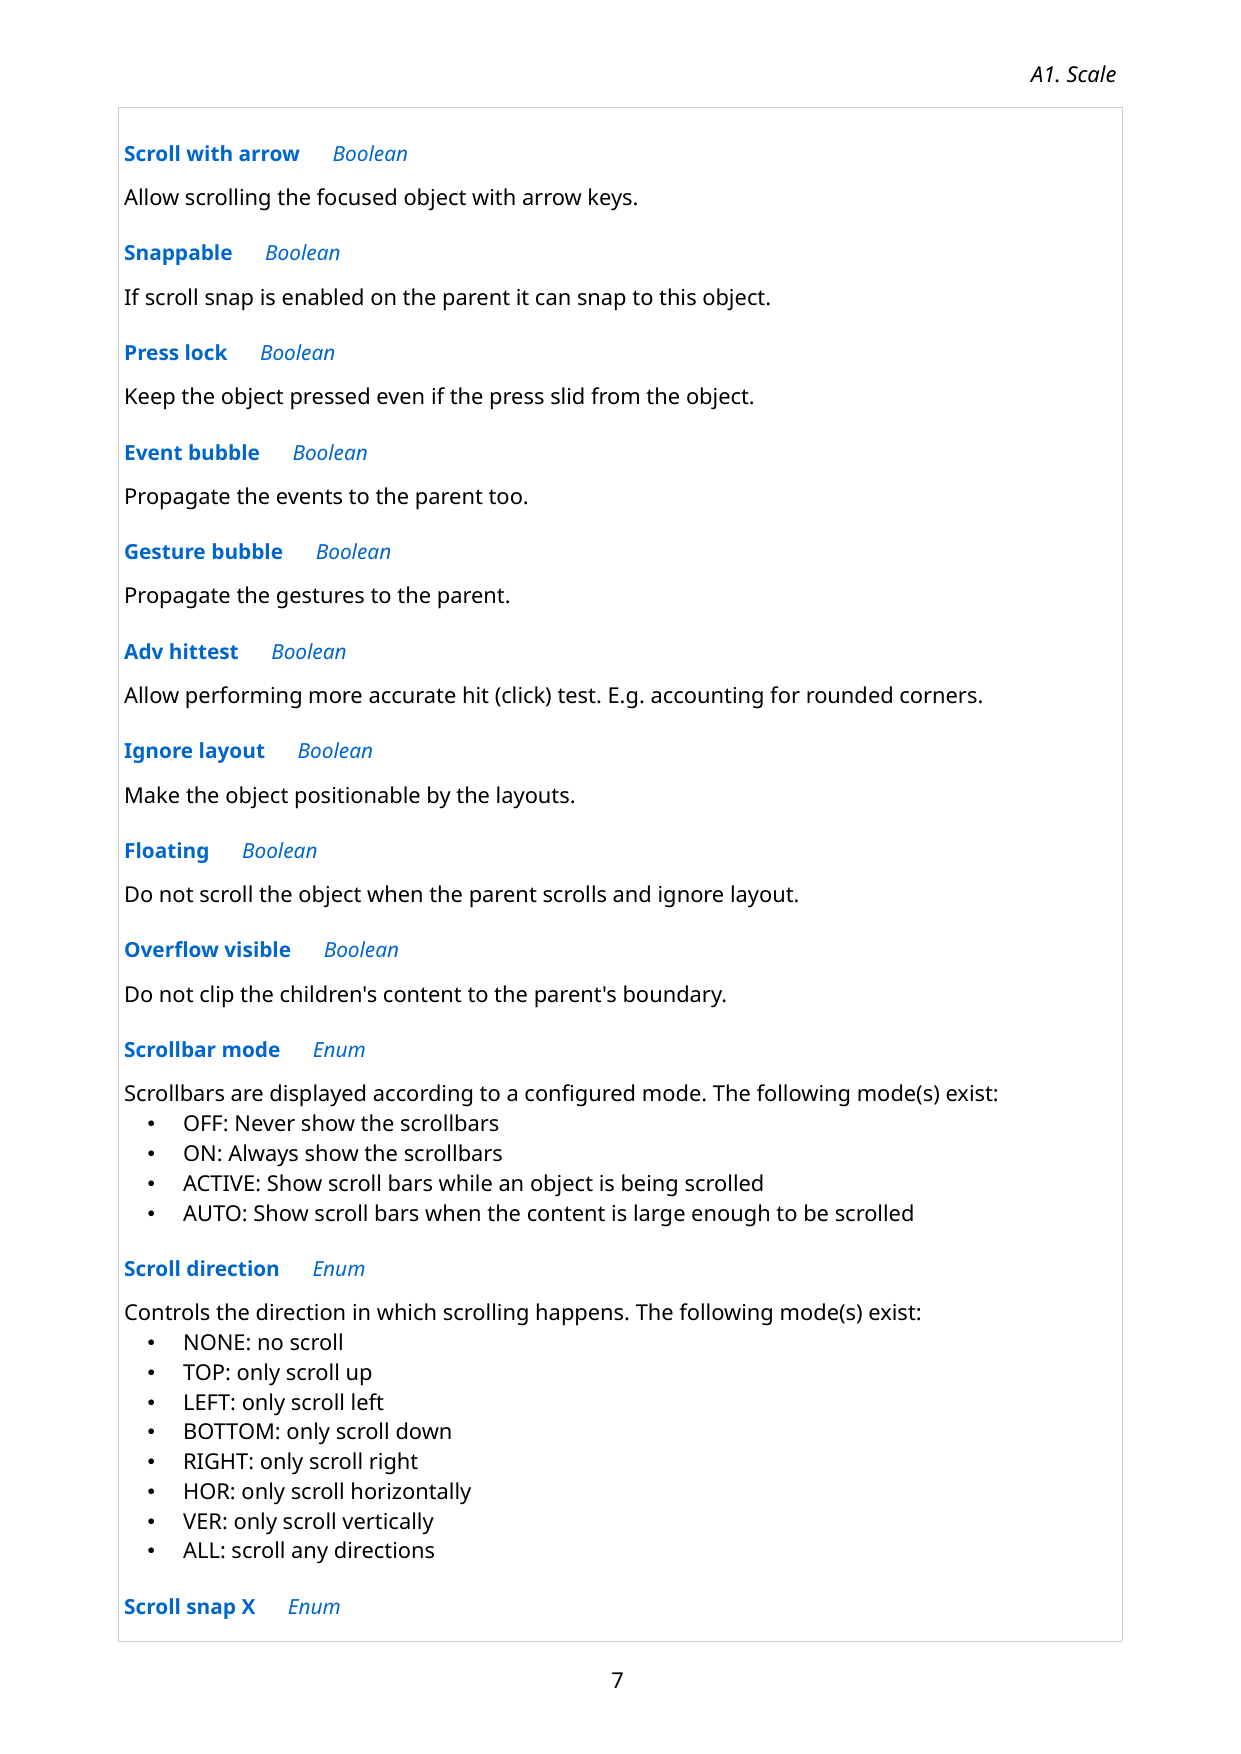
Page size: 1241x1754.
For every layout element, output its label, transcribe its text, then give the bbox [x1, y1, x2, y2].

table_cell Scroll with arrow Boolean Allow scrolling the focused object with arrow keys. Snappable Boolean If scroll snap is enabled on the parent it can snap to this object. Press lock Boolean Keep the object pressed even if the press slid from the object. Event bubble Boolean Propagate the events to the parent too. Gesture bubble Boolean Propagate the gestures to the parent. Adv hittest Boolean Allow performing more accurate hit (click) test. E.g. accounting for rounded corners. Ignore layout Boolean Make the object positionable by the layouts. Floating Boolean Do not scroll the object when the parent scrolls and ignore layout. Overflow visible Boolean Do not clip the children's content to the parent's boundary. Scrollbar mode Enum Scrollbars are displayed according to a configured mode. The following mode(s) exist: OFF: Never show the scrollbars ON: Always show the scrollbars ACTIVE: Show scroll bars while an object is being scrolled AUTO: Show scroll bars when the content is large enough to be scrolled Scroll direction Enum Controls the direction in which scrolling happens. The following mode(s) exist: NONE: no scroll TOP: only scroll up LEFT: only scroll left BOTTOM: only scroll down RIGHT: only scroll right HOR: only scroll horizontally VER: only scroll vertically ALL: scroll any directions Scroll snap X Enum [119, 108, 1122, 1641]
